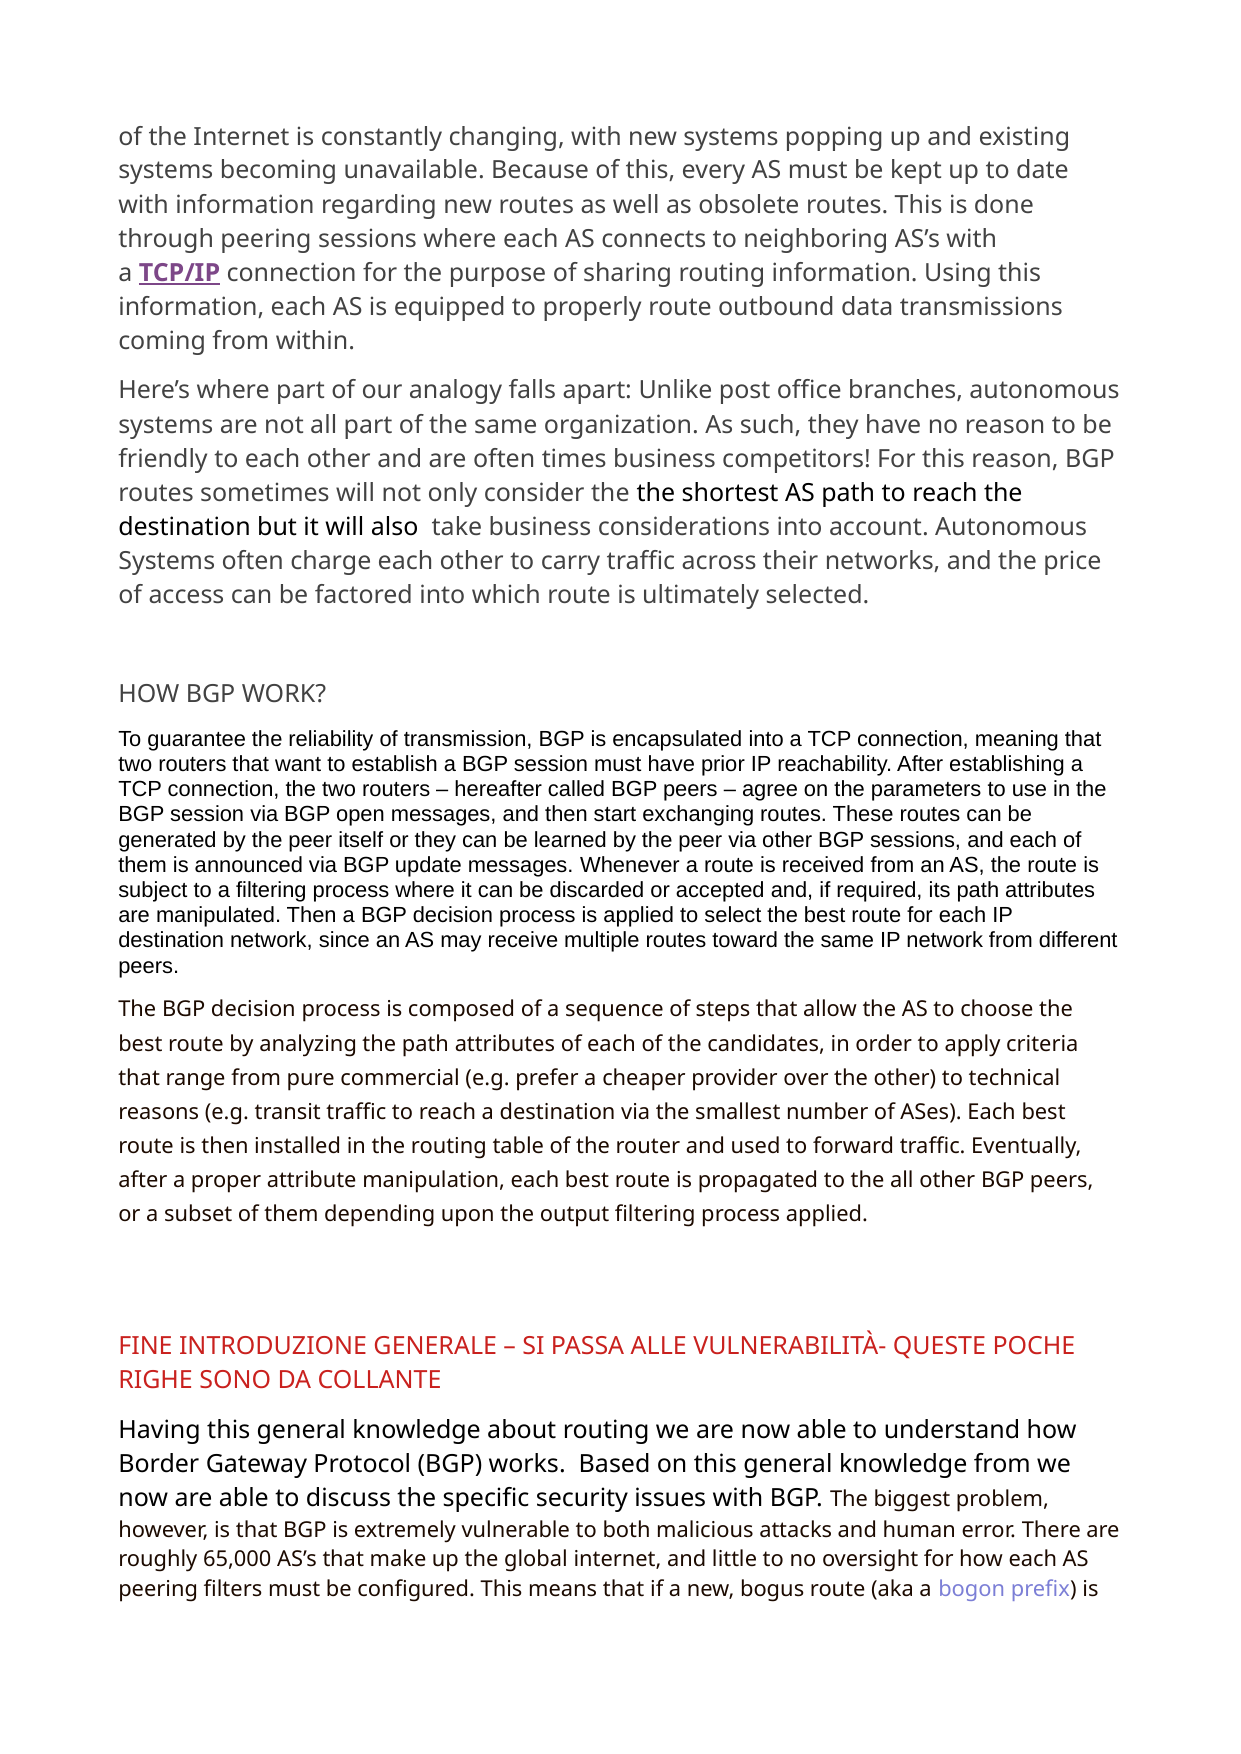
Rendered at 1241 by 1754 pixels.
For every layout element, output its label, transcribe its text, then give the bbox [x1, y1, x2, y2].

text FINE INTRODUZIONE GENERALE – SI PASSA ALLE VULNERABILITÀ- QUESTE POCHE RIGHE SONO DA COLLANTE [118, 1328, 1122, 1396]
text The BGP decision process is composed of a sequence of steps that allow the AS to choose the best route by analyzing the path attributes of each of the candidates, in order to apply criteria that range from pure commercial (e.g. prefer a cheaper provider over the other) to technical reasons (e.g. transit traffic to reach a destination via the smallest number of ASes). Each best route is then installed in the routing table of the router and used to forward traffic. Eventually, after a proper attribute manipulation, each best route is propagated to the all other BGP peers, or a subset of them depending upon the output filtering process applied. [118, 993, 1122, 1228]
text HOW BGP WORK? [118, 676, 1122, 710]
text Here’s where part of our analogy falls apart: Unlike post office branches, autonomous systems are not all part of the same organization. As such, they have no reason to be friendly to each other and are often times business competitors! For this reason, BGP routes sometimes will not only consider the the shortest AS path to reach the destination but it will also take business considerations into account. Autonomous Systems often charge each other to carry traffic across their networks, and the price of access can be factored into which route is ultimately selected. [118, 372, 1122, 611]
text of the Internet is constantly changing, with new systems popping up and existing systems becoming unavailable. Because of this, every AS must be kept up to date with information regarding new routes as well as obsolete routes. This is done through peering sessions where each AS connects to neighboring AS’s with a TCP/IP connection for the purpose of sharing routing information. Using this information, each AS is equipped to properly route outbound data transmissions coming from within. [118, 118, 1122, 357]
text To guarantee the reliability of transmission, BGP is encapsulated into a TCP connection, meaning that two routers that want to establish a BGP session must have prior IP reachability. After establishing a TCP connection, the two routers – hereafter called BGP peers – agree on the parameters to use in the BGP session via BGP open messages, and then start exchanging routes. These routes can be generated by the peer itself or they can be learned by the peer via other BGP sessions, and each of them is announced via BGP update messages. Whenever a route is received from an AS, the route is subject to a filtering process where it can be discarded or accepted and, if required, its path attributes are manipulated. Then a BGP decision process is applied to select the best route for each IP destination network, since an AS may receive multiple routes toward the same IP network from different peers. [118, 726, 1122, 978]
text Having this general knowledge about routing we are now able to understand how Border Gateway Protocol (BGP) works. Based on this general knowledge from we now are able to discuss the specific security issues with BGP. The biggest problem, however, is that BGP is extremely vulnerable to both malicious attacks and human error. There are roughly 65,000 AS’s that make up the global internet, and little to no oversight for how each AS peering filters must be configured. This means that if a new, bogus route (aka a bogon prefix) is [118, 1411, 1122, 1603]
